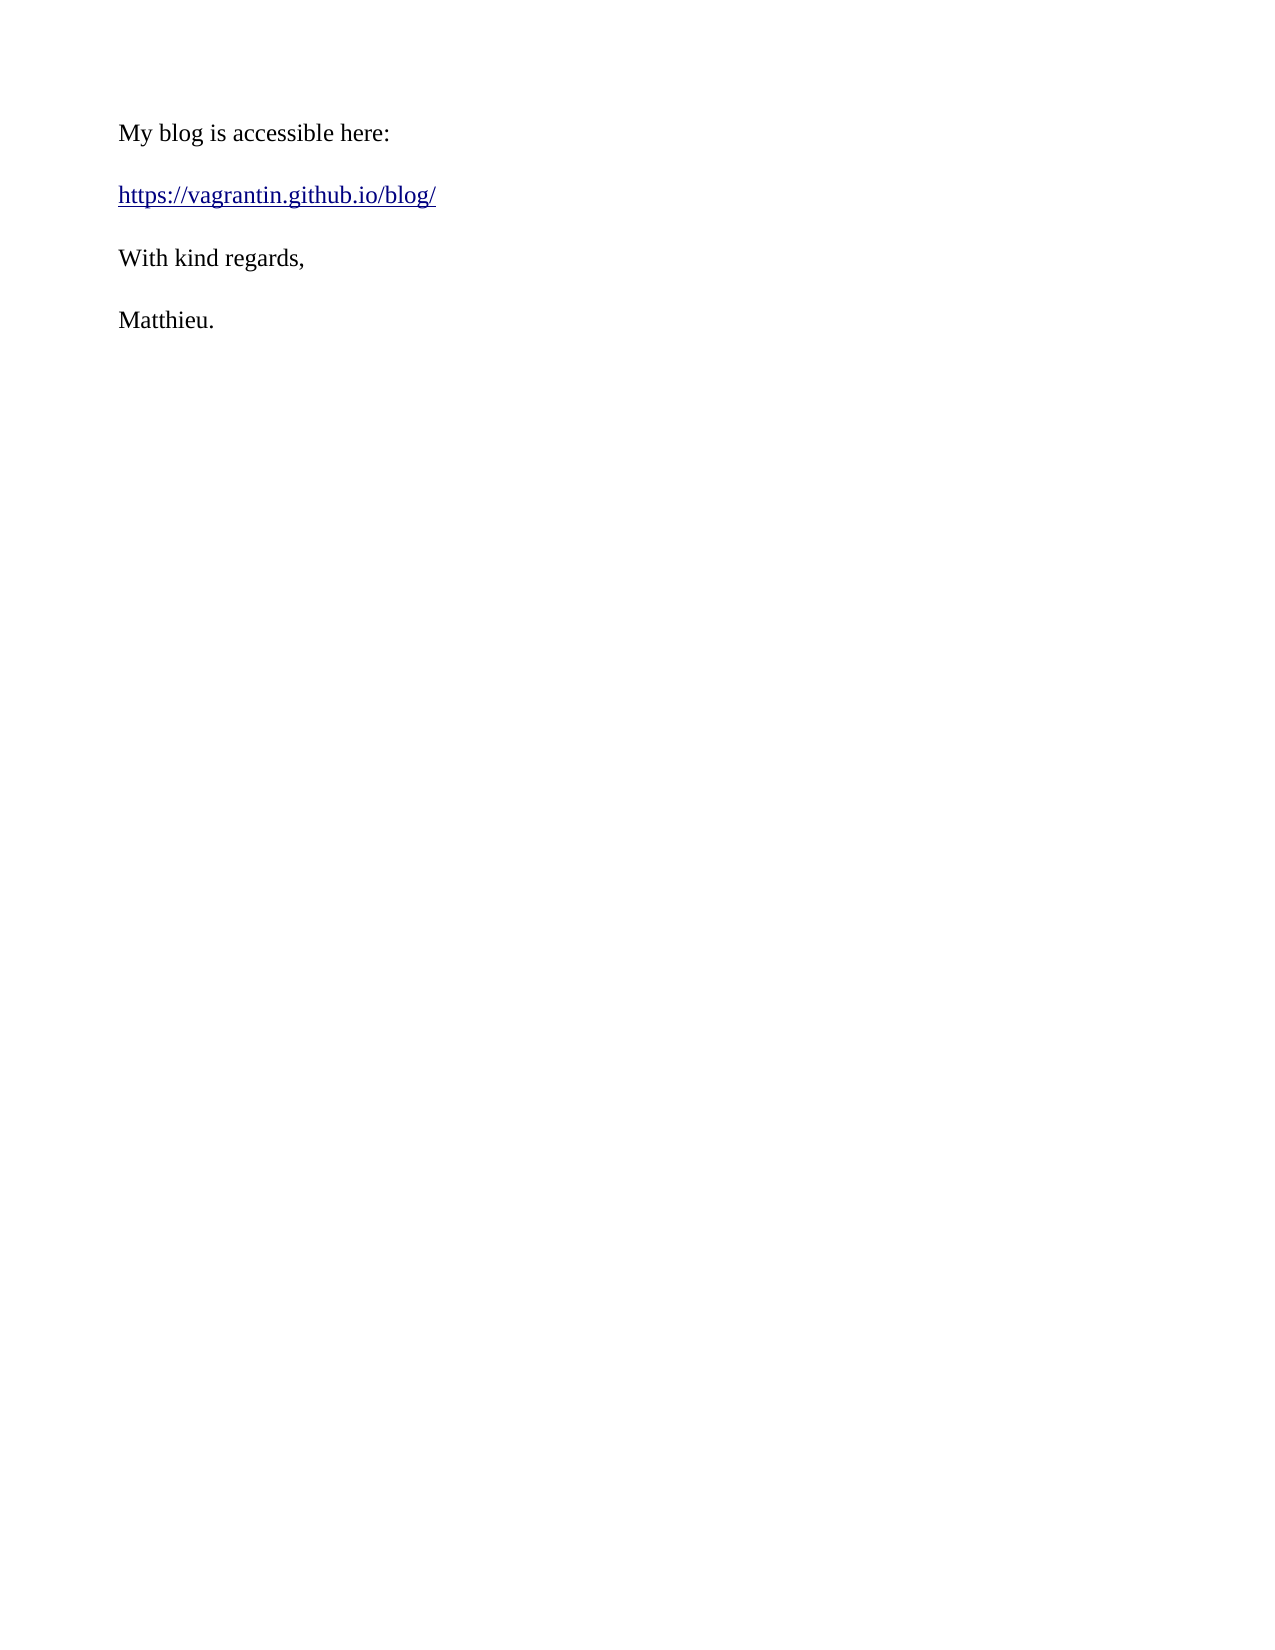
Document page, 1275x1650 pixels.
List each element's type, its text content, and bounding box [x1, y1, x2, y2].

text Matthieu. [118, 306, 1157, 334]
text https://vagrantin.github.io/blog/ [118, 181, 1157, 209]
text With kind regards, [118, 243, 1157, 272]
text My blog is accessible here: [118, 118, 1157, 147]
